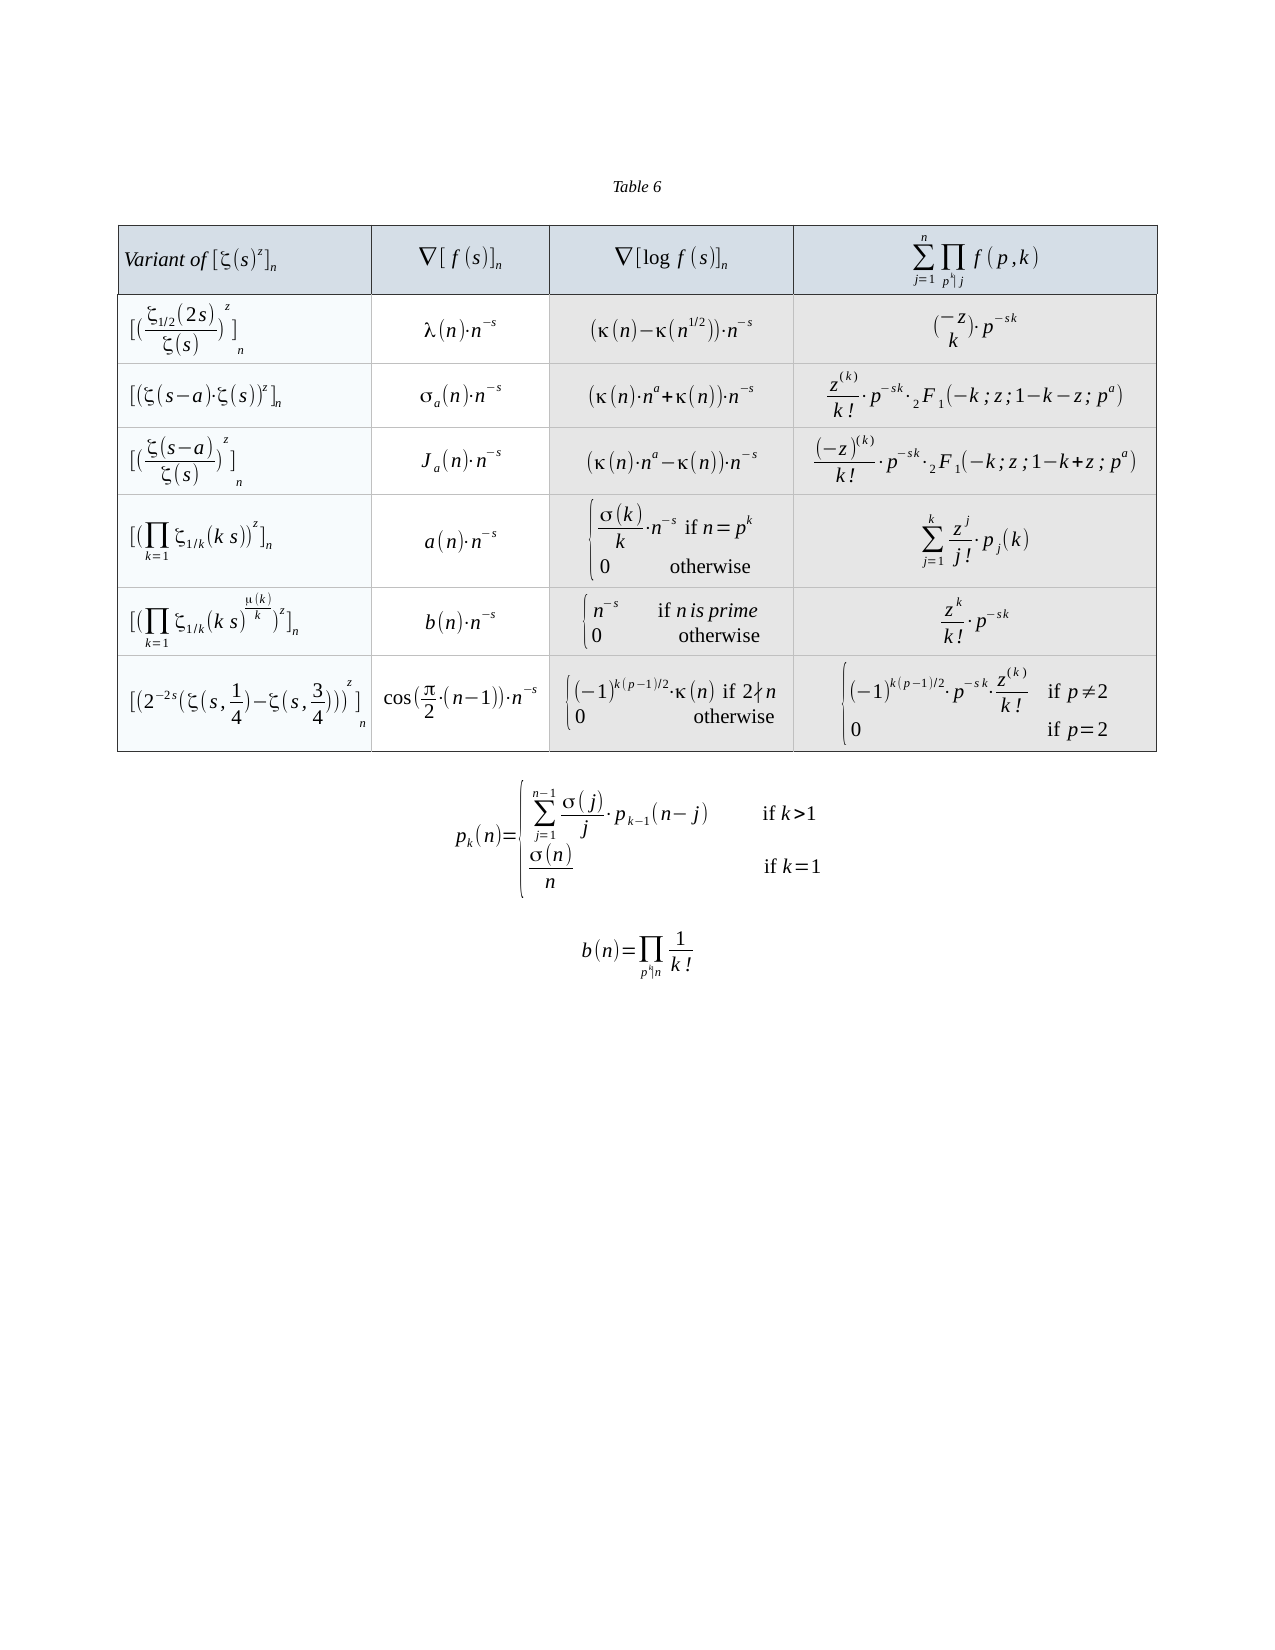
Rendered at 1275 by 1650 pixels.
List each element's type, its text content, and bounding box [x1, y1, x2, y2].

table_cell [372, 588, 549, 655]
table_cell [118, 588, 371, 655]
table_cell [372, 428, 549, 494]
table_cell [794, 495, 1156, 587]
table_header Variant of [119, 226, 371, 294]
text Table 6 [118, 177, 1157, 196]
table_cell [550, 428, 793, 494]
table_cell [372, 295, 549, 363]
table_cell [118, 428, 371, 494]
table_header [372, 226, 549, 294]
table_cell [550, 295, 793, 363]
table_cell [794, 588, 1156, 655]
table_cell [794, 656, 1156, 751]
table_header [550, 226, 793, 294]
table_cell [118, 495, 371, 587]
table_cell [118, 364, 371, 427]
table_cell [550, 656, 793, 751]
table_cell [372, 364, 549, 427]
table_cell [550, 364, 793, 427]
table_cell [794, 295, 1156, 363]
table_cell [372, 656, 549, 751]
table_cell [794, 428, 1156, 494]
table_header [794, 226, 1157, 294]
table_cell [794, 364, 1156, 427]
table_cell [550, 588, 793, 655]
table_cell [372, 495, 549, 587]
table_cell [118, 656, 371, 751]
table_cell [550, 495, 793, 587]
table_cell [118, 295, 371, 363]
